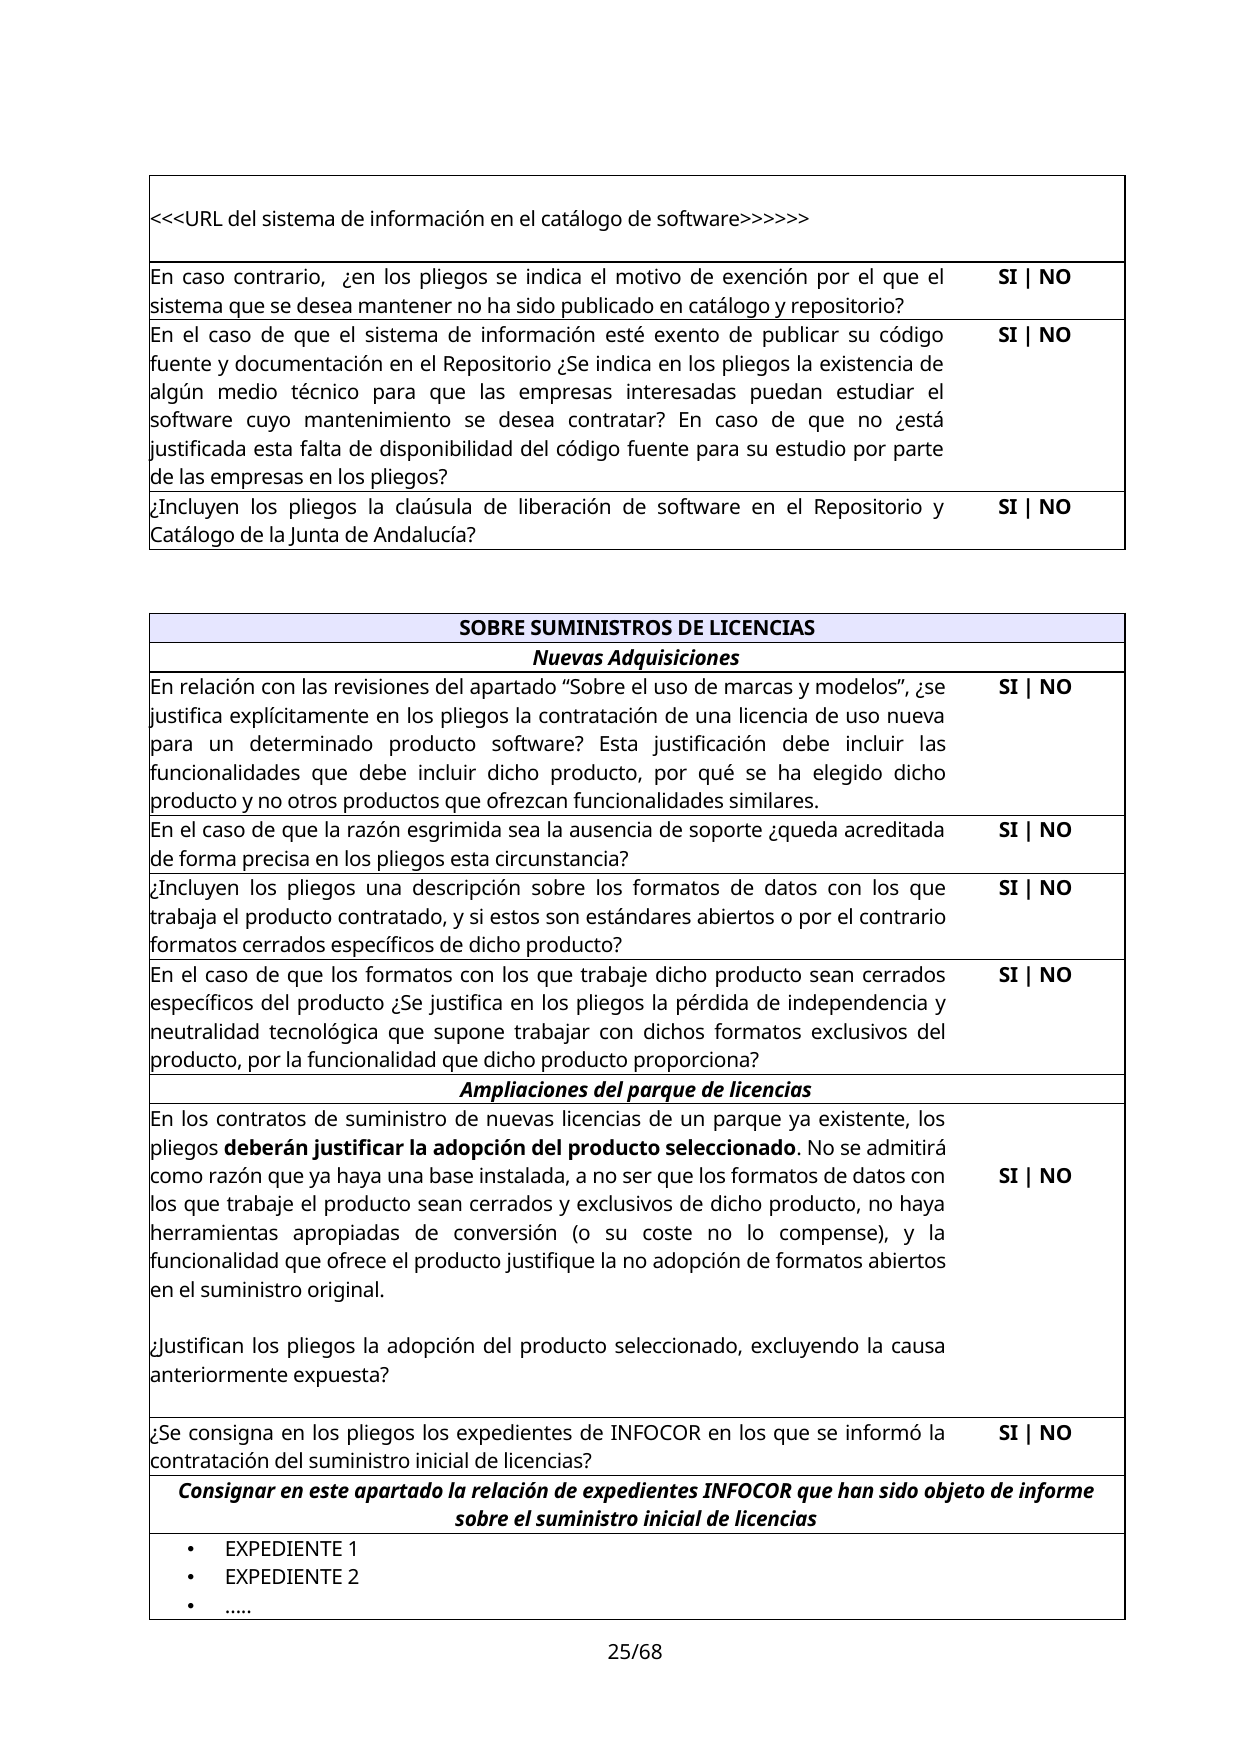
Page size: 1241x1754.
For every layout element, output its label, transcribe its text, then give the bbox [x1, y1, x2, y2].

table_cell SI | NO [945, 263, 1124, 319]
table_cell SI | NO [945, 492, 1124, 549]
table_cell En el caso de que el sistema de información esté exento de publicar su código fuente y documentación en el Repositorio ¿Se indica en los pliegos la existencia de algún medio técnico para que las empresas interesadas puedan estudiar el software cuyo mantenimiento se desea contratar? En caso de que no ¿está justificada esta falta de disponibilidad del código fuente para su estudio por parte de las empresas en los pliegos? [150, 320, 945, 491]
table_cell En caso contrario, ¿en los pliegos se indica el motivo de exención por el que el sistema que se desea mantener no ha sido publicado en catálogo y repositorio? [150, 263, 945, 319]
table_cell ¿Se consigna en los pliegos los expedientes de INFOCOR en los que se informó la contratación del suministro inicial de licencias? [150, 1418, 946, 1475]
table_cell ¿Incluyen los pliegos la claúsula de liberación de software en el Repositorio y Catálogo de la Junta de Andalucía? [150, 492, 945, 549]
table_cell Nuevas Adquisiciones [150, 643, 1124, 671]
table_cell SI | NO [946, 1418, 1124, 1475]
table_cell SI | NO [946, 816, 1124, 872]
table_cell EXPEDIENTE 1 EXPEDIENTE 2 ….. EXPEDIENTE N. [150, 1534, 1124, 1619]
table_cell En los contratos de suministro de nuevas licencias de un parque ya existente, los pliegos deberán justificar la adopción del producto seleccionado. No se admitirá como razón que ya haya una base instalada, a no ser que los formatos de datos con los que trabaje el producto sean cerrados y exclusivos de dicho producto, no haya herramientas apropiadas de conversión (o su coste no lo compense), y la funcionalidad que ofrece el producto justifique la no adopción de formatos abiertos en el suministro original. ¿Justifican los pliegos la adopción del producto seleccionado, excluyendo la causa anteriormente expuesta? [150, 1104, 946, 1417]
table_header SOBRE SUMINISTROS DE LICENCIAS [150, 614, 1124, 642]
table_cell SI | NO [946, 960, 1124, 1074]
table_cell <<<URL del sistema de información en el catálogo de software>>>>>> [150, 176, 1124, 261]
table_cell En el caso de que los formatos con los que trabaje dicho producto sean cerrados específicos del producto ¿Se justifica en los pliegos la pérdida de independencia y neutralidad tecnológica que supone trabajar con dichos formatos exclusivos del producto, por la funcionalidad que dicho producto proporciona? [150, 960, 946, 1074]
table_cell ¿Incluyen los pliegos una descripción sobre los formatos de datos con los que trabaja el producto contratado, y si estos son estándares abiertos o por el contrario formatos cerrados específicos de dicho producto? [150, 874, 946, 959]
table_cell Consignar en este apartado la relación de expedientes INFOCOR que han sido objeto de informe sobre el suministro inicial de licencias [150, 1476, 1124, 1533]
table_cell SI | NO [946, 673, 1124, 814]
table_cell En el caso de que la razón esgrimida sea la ausencia de soporte ¿queda acreditada de forma precisa en los pliegos esta circunstancia? [150, 816, 946, 872]
table_cell SI | NO [946, 874, 1124, 959]
table_cell Ampliaciones del parque de licencias [150, 1075, 1124, 1103]
table_cell SI | NO [946, 1104, 1124, 1417]
table_cell En relación con las revisiones del apartado “Sobre el uso de marcas y modelos”, ¿se justifica explícitamente en los pliegos la contratación de una licencia de uso nueva para un determinado producto software? Esta justificación debe incluir las funcionalidades que debe incluir dicho producto, por qué se ha elegido dicho producto y no otros productos que ofrezcan funcionalidades similares. [150, 673, 946, 814]
table_cell SI | NO [945, 320, 1124, 491]
